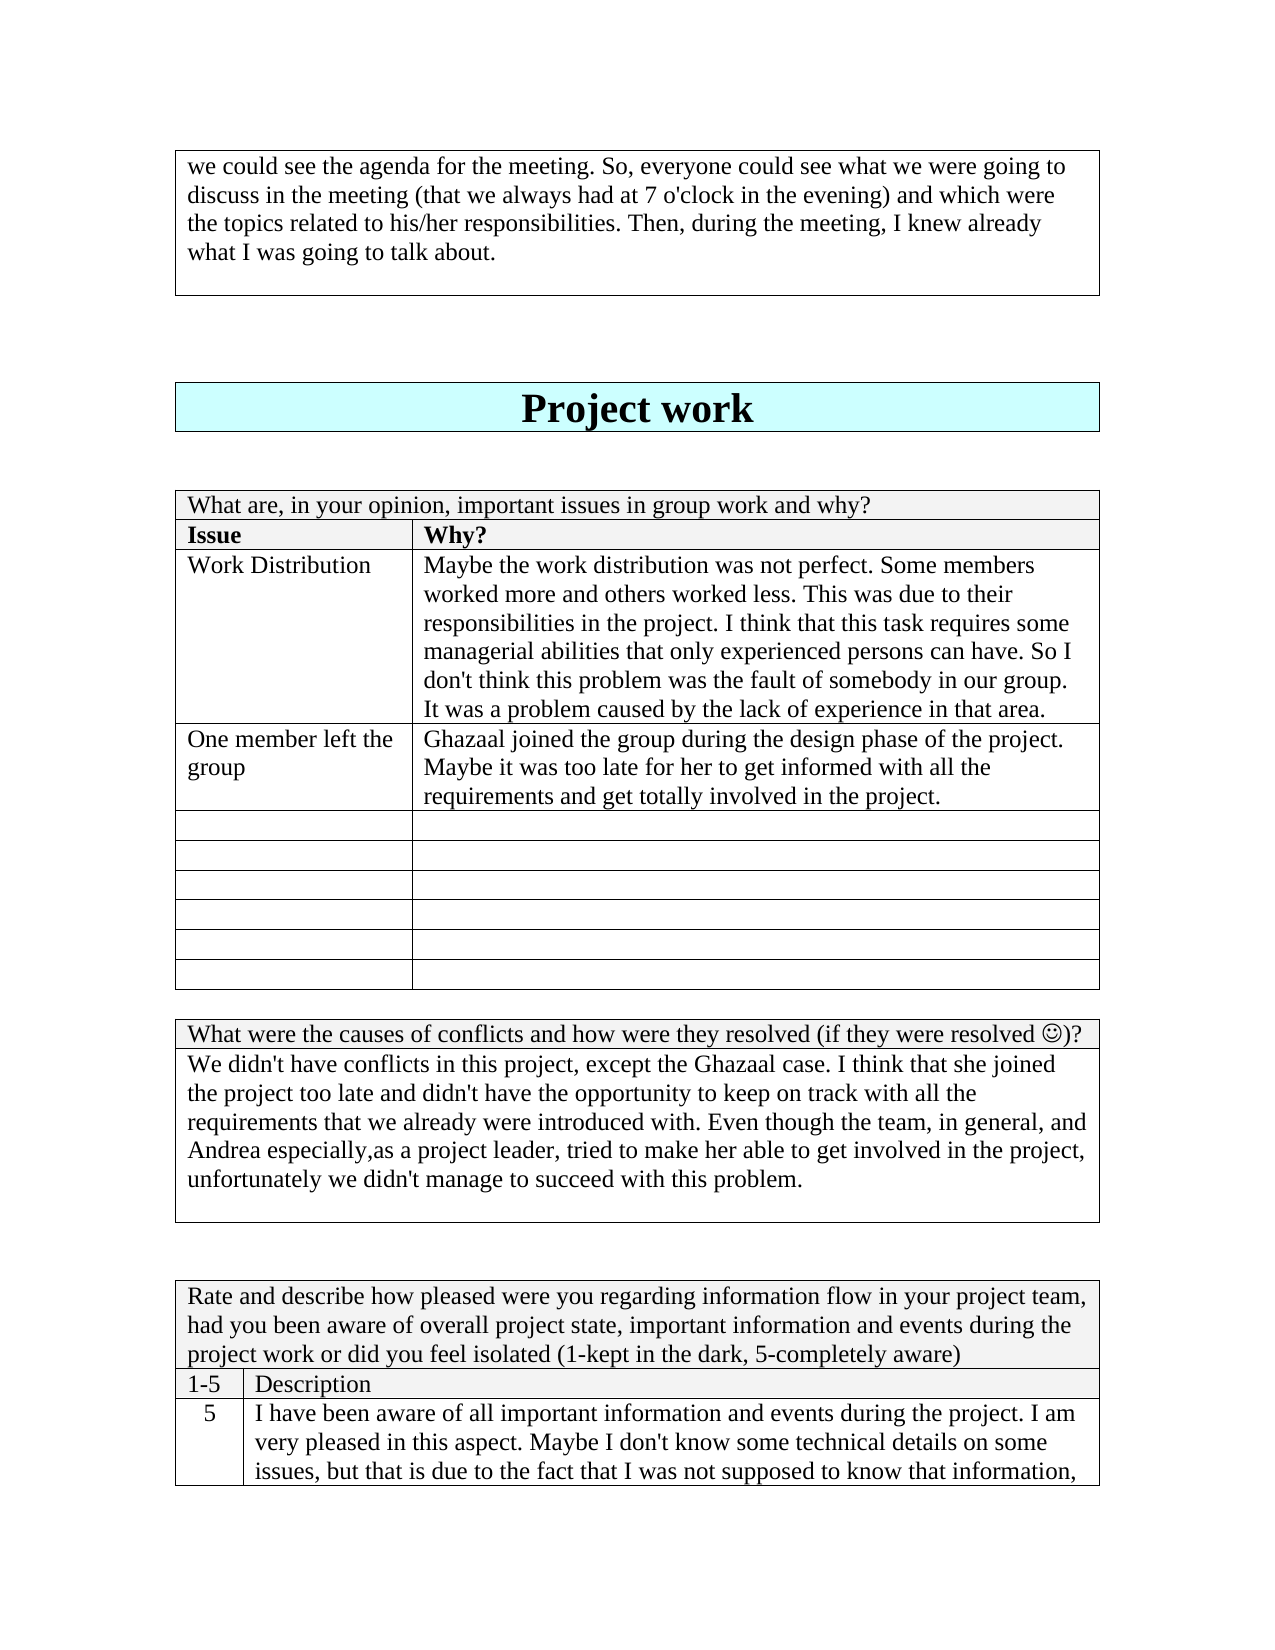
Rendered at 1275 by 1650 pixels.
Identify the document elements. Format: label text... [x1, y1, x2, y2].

table_header Project work [176, 383, 1099, 431]
table_cell One member left the group [176, 724, 412, 810]
table_cell 1-5 [176, 1369, 243, 1397]
table_cell [176, 960, 412, 989]
table_header What were the causes of conflicts and how were they resolved (if they were resolved )? [176, 1020, 1099, 1048]
table_cell [413, 900, 1099, 929]
table_cell Why? [413, 520, 1099, 549]
table_cell [413, 960, 1099, 989]
table_cell [176, 930, 412, 959]
table_cell We didn't have conflicts in this project, except the Ghazaal case. I think that she joined the project too late and didn't have the opportunity to keep on track with all the requirements that we already were introduced with. Even though the team, in general, and Andrea especially,as a project leader, tried to make her able to get involved in the project, unfortunately we didn't manage to succeed with this problem. [176, 1049, 1099, 1222]
table_cell Issue [176, 520, 412, 549]
table_cell we could see the agenda for the meeting. So, everyone could see what we were going to discuss in the meeting (that we always had at 7 o'clock in the evening) and which were the topics related to his/her responsibilities. Then, during the meeting, I knew already what I was going to talk about. [176, 151, 1099, 295]
table_cell Ghazaal joined the group during the design phase of the project. Maybe it was too late for her to get informed with all the requirements and get totally involved in the project. [413, 724, 1099, 810]
table_header Rate and describe how pleased were you regarding information flow in your project team, had you been aware of overall project state, important information and events during the project work or did you feel isolated (1-kept in the dark, 5-completely aware) [176, 1281, 1099, 1368]
table_cell Work Distribution [176, 550, 412, 723]
table_cell [413, 811, 1099, 840]
table_cell Description [244, 1369, 1099, 1397]
table_cell [413, 841, 1099, 869]
table_cell [176, 841, 412, 869]
table_cell 5 [176, 1399, 243, 1485]
table_cell [176, 811, 412, 840]
table_cell [176, 900, 412, 929]
table_header What are, in your opinion, important issues in group work and why? [176, 491, 1099, 519]
table_cell Maybe the work distribution was not perfect. Some members worked more and others worked less. This was due to their responsibilities in the project. I think that this task requires some managerial abilities that only experienced persons can have. So I don't think this problem was the fault of somebody in our group. It was a problem caused by the lack of experience in that area. [413, 550, 1099, 723]
table_cell [176, 871, 412, 899]
table_cell [413, 871, 1099, 899]
table_cell [413, 930, 1099, 959]
table_cell I have been aware of all important information and events during the project. I am very pleased in this aspect. Maybe I don't know some technical details on some issues, but that is due to the fact that I was not supposed to know that information, [244, 1399, 1099, 1485]
